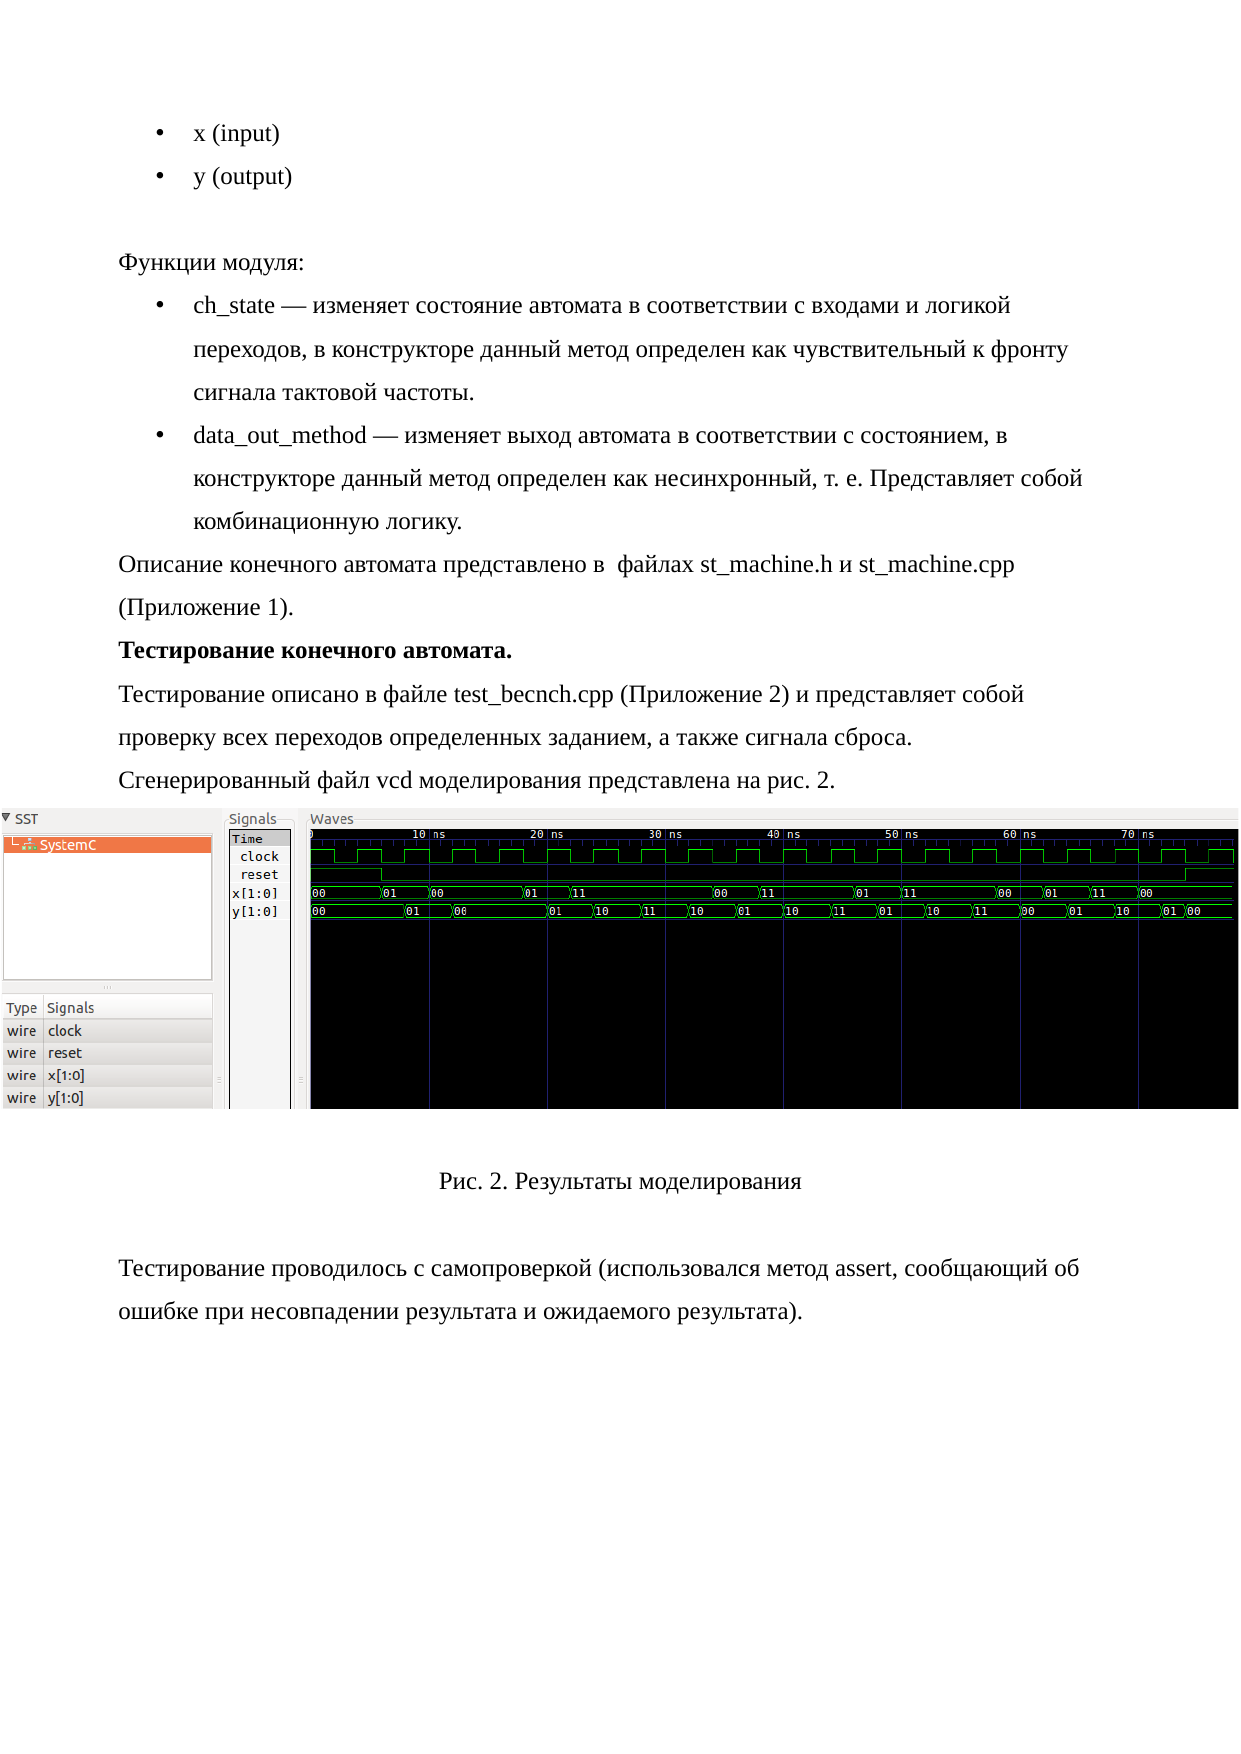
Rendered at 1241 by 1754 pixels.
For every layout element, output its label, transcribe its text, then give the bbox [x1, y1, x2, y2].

text Тестирование проводилось с самопроверкой (использовался метод assert, сообщающий об ошибке при несовпадении результата и ожидаемого результата). [118, 1253, 1122, 1324]
list data_out_method — изменяет выход автомата в соответствии с состоянием, в конструкторе данный метод определен как несинхронный, т. е. Представляет собой комбинационную логику. [156, 420, 1122, 535]
text Рис. 2. Результаты моделирования [118, 1166, 1122, 1195]
list x (input) [156, 118, 1122, 147]
text Тестирование конечного автомата. [118, 636, 1122, 664]
list ch_state — изменяет состояние автомата в соответствии с входами и логикой переходов, в конструкторе данный метод определен как чувствительный к фронту сигнала тактовой частоты. [156, 291, 1122, 406]
picture [1, 808, 1239, 1109]
text Функции модуля: [118, 247, 1122, 276]
text Сгенерированный файл vcd моделирования представлена на рис. 2. [118, 765, 1122, 794]
list y (output) [156, 161, 1122, 190]
text Тестирование описано в файле test_becnch.cpp (Приложение 2) и представляет собой проверку всех переходов определенных заданием, а также сигнала сброса. [118, 679, 1122, 751]
text Описание конечного автомата представлено в файлах st_machine.h и st_machine.cpp (Приложение 1). [118, 549, 1122, 621]
